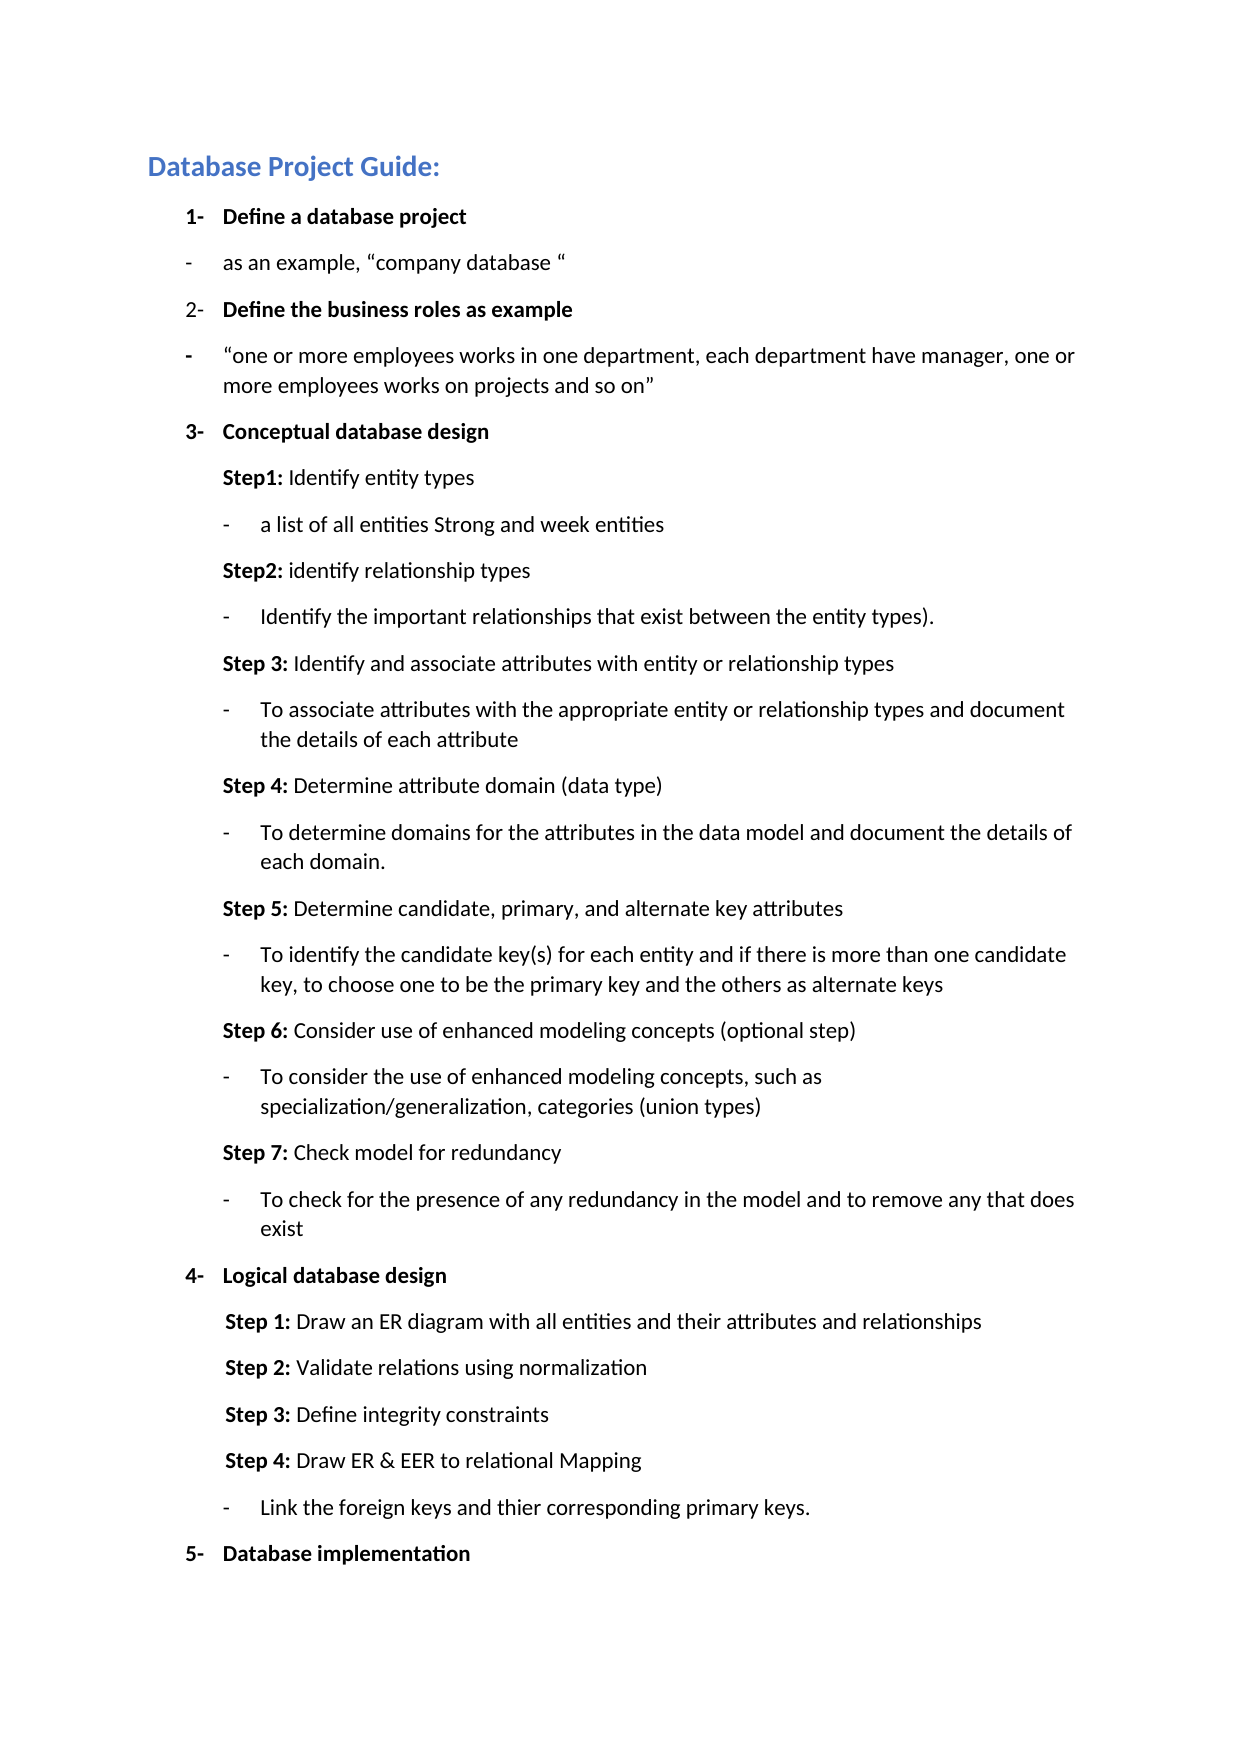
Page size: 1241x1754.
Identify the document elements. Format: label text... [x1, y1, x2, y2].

list a list of all entities Strong and week entities [223, 510, 1093, 538]
list Define a database project [185, 202, 1093, 230]
list Step1: Identify entity types [223, 463, 1093, 491]
text Step 4: Draw ER & EER to relational Mapping [148, 1446, 1093, 1474]
list Step 4: Determine attribute domain (data type) [223, 771, 1093, 799]
list Logical database design [185, 1261, 1093, 1289]
list Step2: identify relationship types [223, 556, 1093, 584]
text Step 6: Consider use of enhanced modeling concepts (optional step) [223, 1016, 1093, 1044]
list To consider the use of enhanced modeling concepts, such as specialization/generalization, categories (union types) [223, 1062, 1093, 1120]
text Step 7: Check model for redundancy [223, 1138, 1093, 1166]
text Step 5: Determine candidate, primary, and alternate key attributes [223, 894, 1093, 922]
list To associate attributes with the appropriate entity or relationship types and document the details of each attribute [223, 695, 1093, 753]
text Step 1: Draw an ER diagram with all entities and their attributes and relationships [148, 1307, 1093, 1335]
list Database implementation [185, 1539, 1093, 1567]
list To check for the presence of any redundancy in the model and to remove any that does exist [223, 1185, 1093, 1242]
list Define the business roles as example [185, 295, 1093, 323]
text Step 2: Validate relations using normalization [148, 1353, 1093, 1382]
list To determine domains for the attributes in the data model and document the details of each domain. [223, 818, 1093, 875]
list Conceptual database design [185, 417, 1093, 445]
list as an example, “company database “ [185, 248, 1093, 276]
list “one or more employees works in one department, each department have manager, one or more employees works on projects and so on” [185, 341, 1093, 399]
text Step 3: Define integrity constraints [148, 1400, 1093, 1428]
list To identify the candidate key(s) for each entity and if there is more than one candidate key, to choose one to be the primary key and the others as alternate keys [223, 940, 1093, 998]
list Link the foreign keys and thier corresponding primary keys. [223, 1493, 1093, 1521]
list Step 3: Identify and associate attributes with entity or relationship types [223, 649, 1093, 677]
text Database Project Guide: [148, 148, 1093, 183]
list Identify the important relationships that exist between the entity types). [223, 602, 1093, 631]
